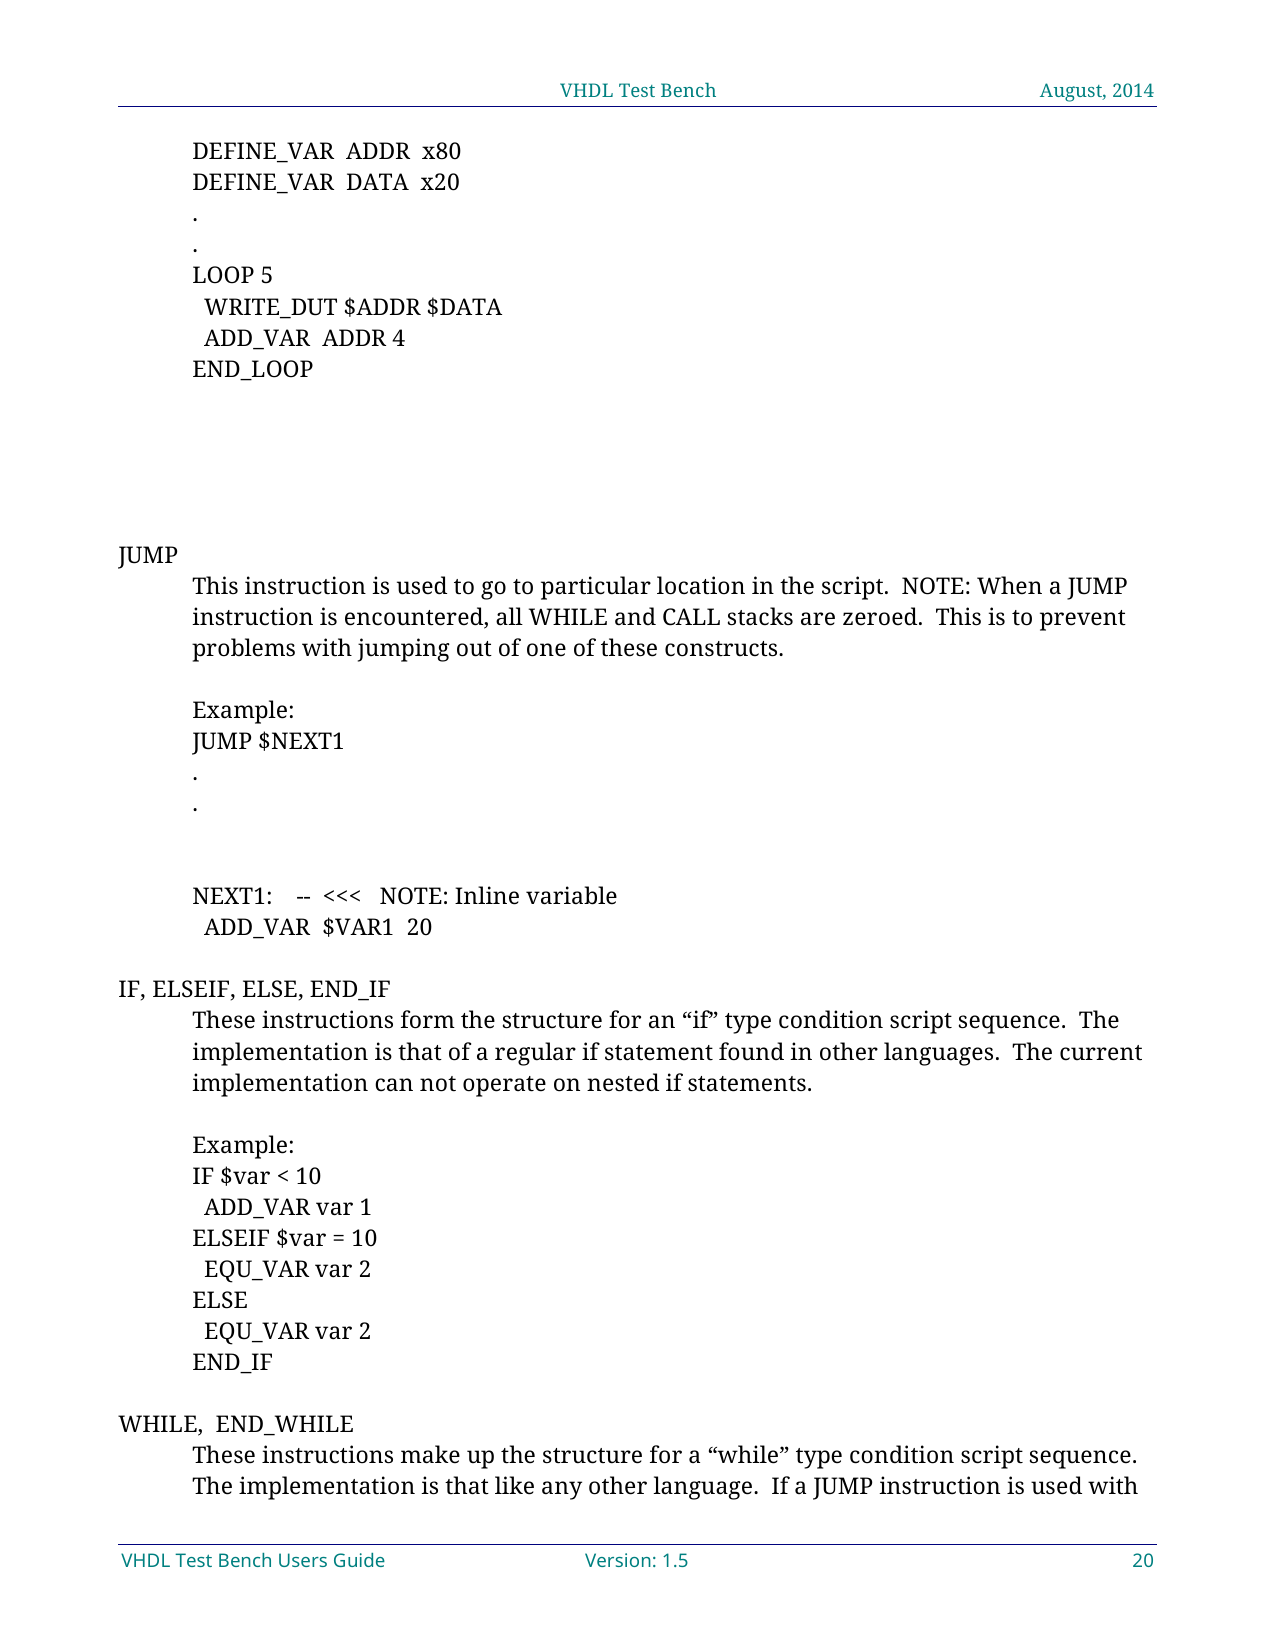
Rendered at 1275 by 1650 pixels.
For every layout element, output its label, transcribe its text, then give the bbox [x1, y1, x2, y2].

text END_LOOP [192, 353, 1157, 384]
text ADD_VAR ADDR 4 [192, 322, 1157, 353]
text . [192, 787, 1157, 818]
text LOOP 5 [192, 259, 1157, 291]
text DEFINE_VAR ADDR x80 [192, 135, 1157, 166]
text ADD_VAR $VAR1 20 [192, 911, 1157, 942]
text IF $var < 10 [192, 1160, 1157, 1191]
text IF, ELSEIF, ELSE, END_IF [118, 973, 1157, 1004]
text These instructions make up the structure for a “while” type condition script sequence. The implementation is that like any other language. If a JUMP instruction is used with [192, 1439, 1157, 1501]
text . [192, 756, 1157, 787]
text These instructions form the structure for an “if” type condition script sequence. The implementation is that of a regular if statement found in other languages. The current implementation can not operate on nested if statements. [192, 1004, 1157, 1098]
text EQU_VAR var 2 [192, 1315, 1157, 1346]
text . [192, 197, 1157, 228]
text DEFINE_VAR DATA x20 [192, 166, 1157, 197]
text ADD_VAR var 1 [192, 1191, 1157, 1222]
text . [192, 228, 1157, 259]
text This instruction is used to go to particular location in the script. NOTE: When a JUMP instruction is encountered, all WHILE and CALL stacks are zeroed. This is to prevent problems with jumping out of one of these constructs. [192, 570, 1157, 663]
text EQU_VAR var 2 [192, 1253, 1157, 1284]
text ELSE [192, 1284, 1157, 1315]
text END_IF [192, 1346, 1157, 1377]
text JUMP $NEXT1 [192, 725, 1157, 756]
text Example: [192, 694, 1157, 725]
text JUMP [118, 539, 1157, 570]
text NEXT1: -- <<< NOTE: Inline variable [192, 880, 1157, 911]
text Example: [192, 1129, 1157, 1160]
text WRITE_DUT $ADDR $DATA [192, 291, 1157, 322]
text ELSEIF $var = 10 [192, 1222, 1157, 1253]
text WHILE, END_WHILE [118, 1408, 1157, 1439]
